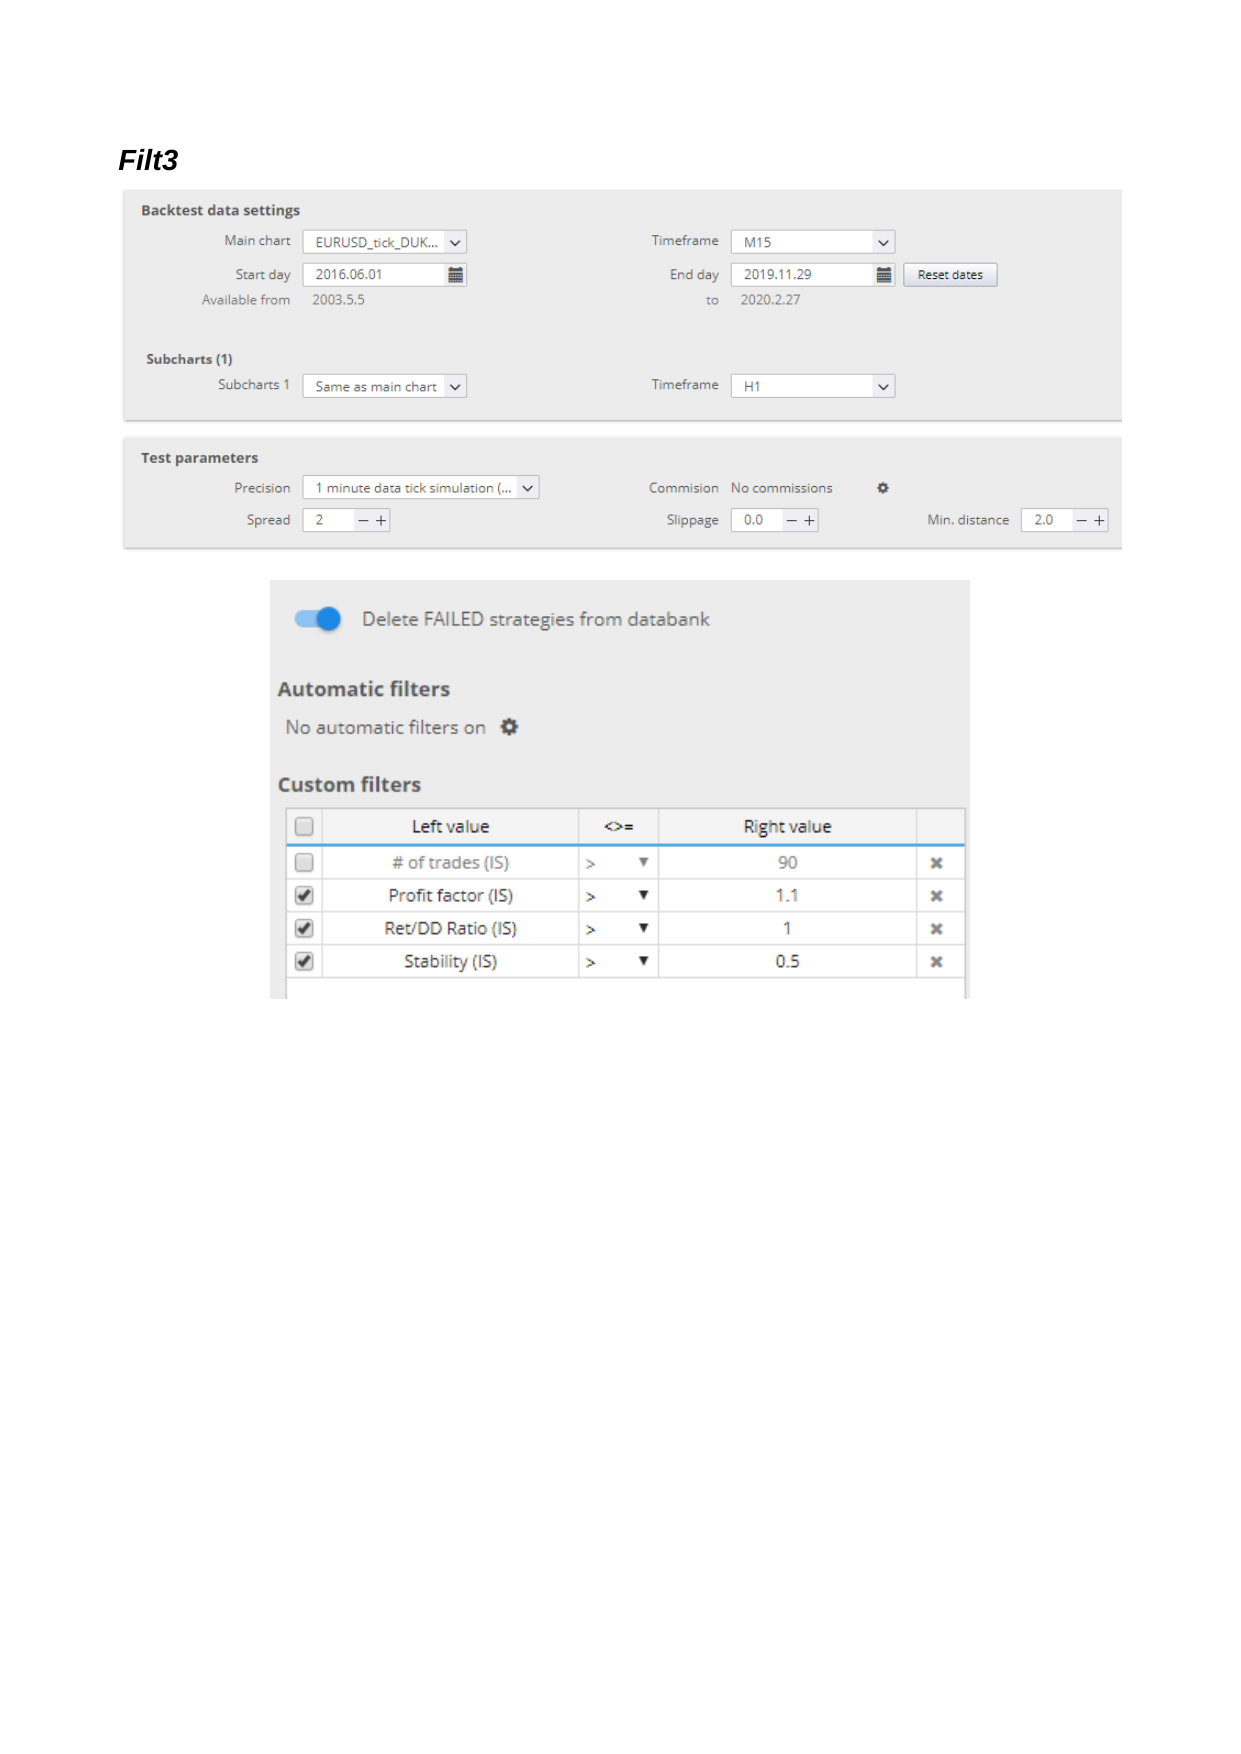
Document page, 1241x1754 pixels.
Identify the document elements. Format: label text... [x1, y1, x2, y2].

picture [118, 189, 1123, 552]
picture [270, 580, 970, 999]
subtitle Filt3 [118, 143, 1122, 177]
